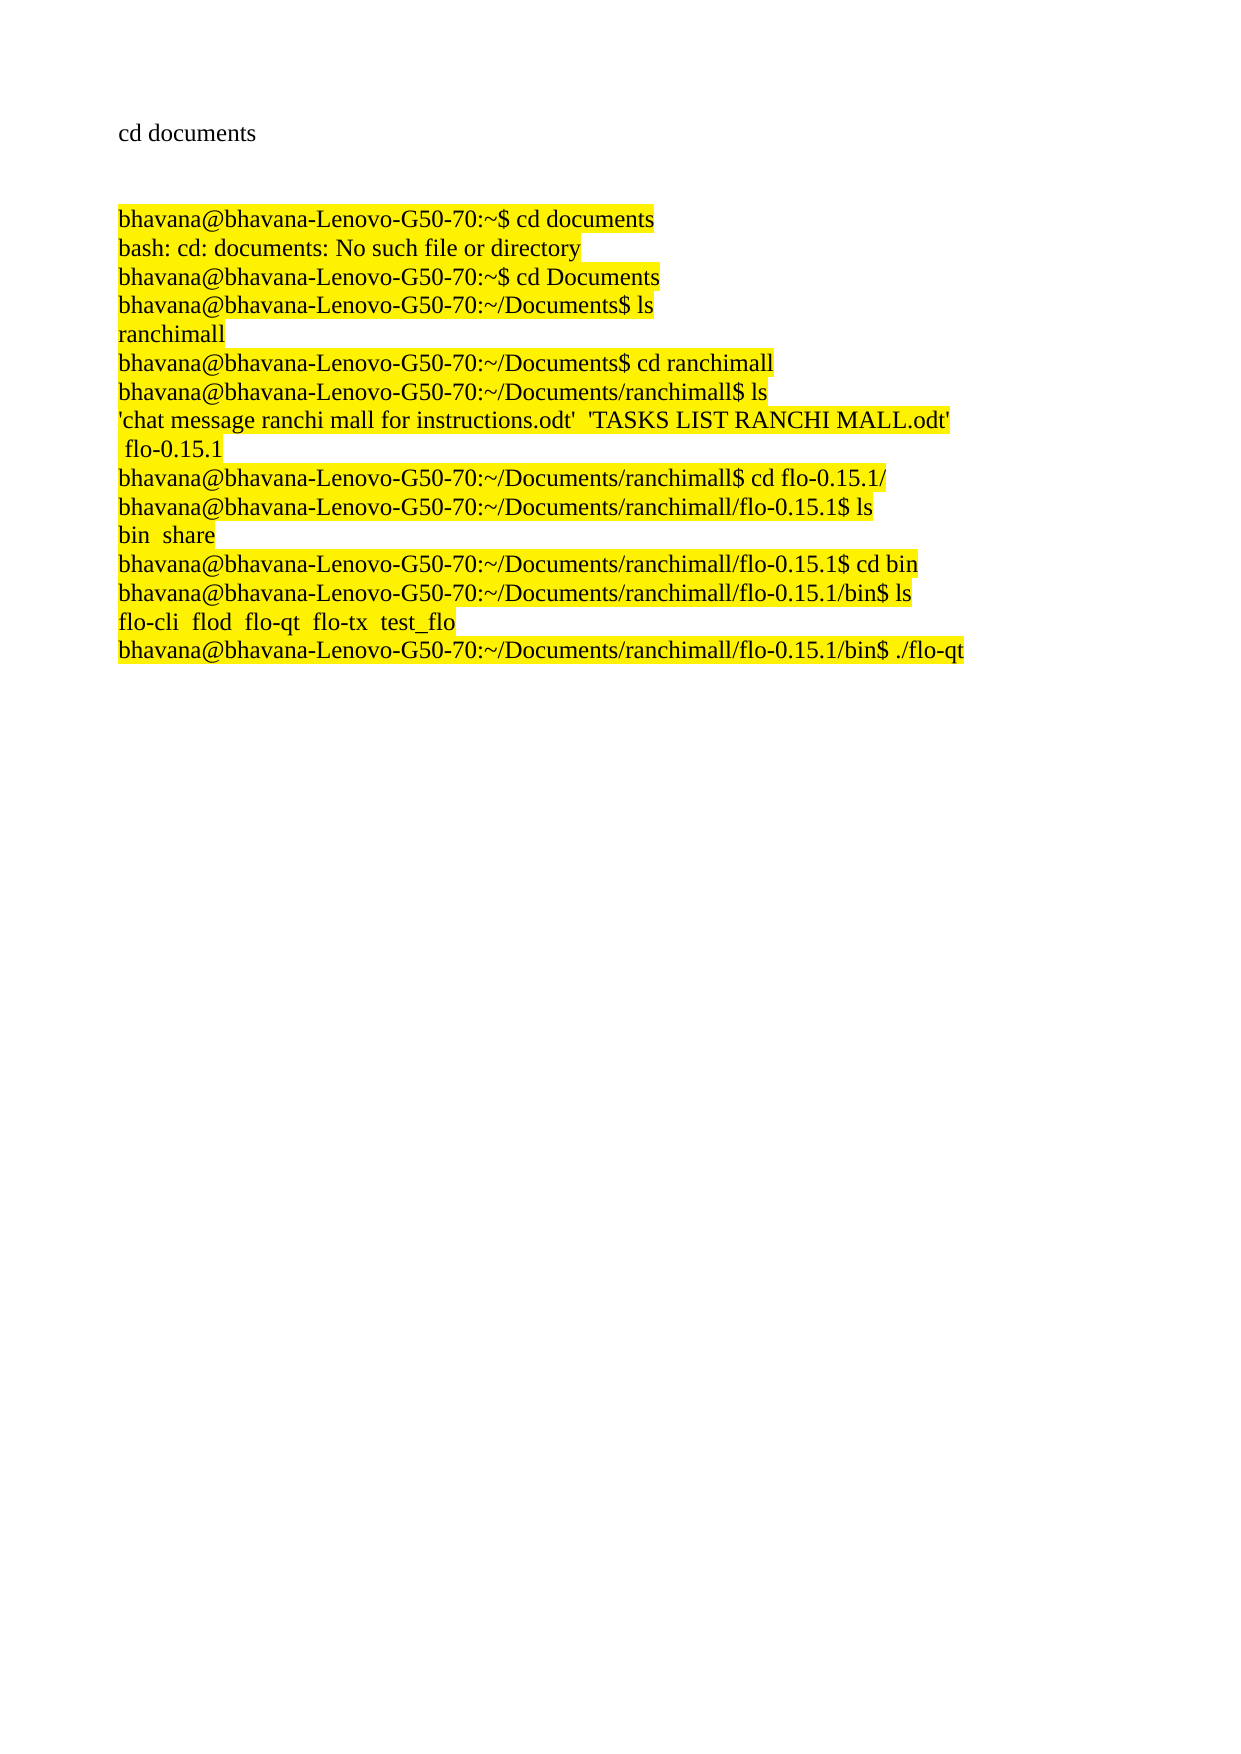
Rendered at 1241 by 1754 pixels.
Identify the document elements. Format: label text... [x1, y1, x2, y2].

text flo-cli flod flo-qt flo-tx test_flo [118, 607, 1122, 636]
text ranchimall [118, 319, 1122, 348]
text bhavana@bhavana-Lenovo-G50-70:~/Documents/ranchimall/flo-0.15.1$ cd bin [118, 549, 1122, 578]
text bhavana@bhavana-Lenovo-G50-70:~$ cd Documents [118, 262, 1122, 291]
text bash: cd: documents: No such file or directory [118, 233, 1122, 262]
text bhavana@bhavana-Lenovo-G50-70:~/Documents/ranchimall/flo-0.15.1$ ls [118, 492, 1122, 521]
text bhavana@bhavana-Lenovo-G50-70:~/Documents/ranchimall/flo-0.15.1/bin$ ls [118, 578, 1122, 607]
text bhavana@bhavana-Lenovo-G50-70:~/Documents$ cd ranchimall [118, 348, 1122, 377]
text cd documents [118, 118, 1122, 147]
text bhavana@bhavana-Lenovo-G50-70:~$ cd documents [118, 204, 1122, 233]
text bhavana@bhavana-Lenovo-G50-70:~/Documents$ ls [118, 291, 1122, 319]
text flo-0.15.1 [118, 434, 1122, 463]
text bin share [118, 521, 1122, 549]
text bhavana@bhavana-Lenovo-G50-70:~/Documents/ranchimall/flo-0.15.1/bin$ ./flo-qt [118, 636, 1122, 664]
text bhavana@bhavana-Lenovo-G50-70:~/Documents/ranchimall$ ls [118, 377, 1122, 406]
text 'chat message ranchi mall for instructions.odt' 'TASKS LIST RANCHI MALL.odt' [118, 406, 1122, 434]
text bhavana@bhavana-Lenovo-G50-70:~/Documents/ranchimall$ cd flo-0.15.1/ [118, 463, 1122, 492]
